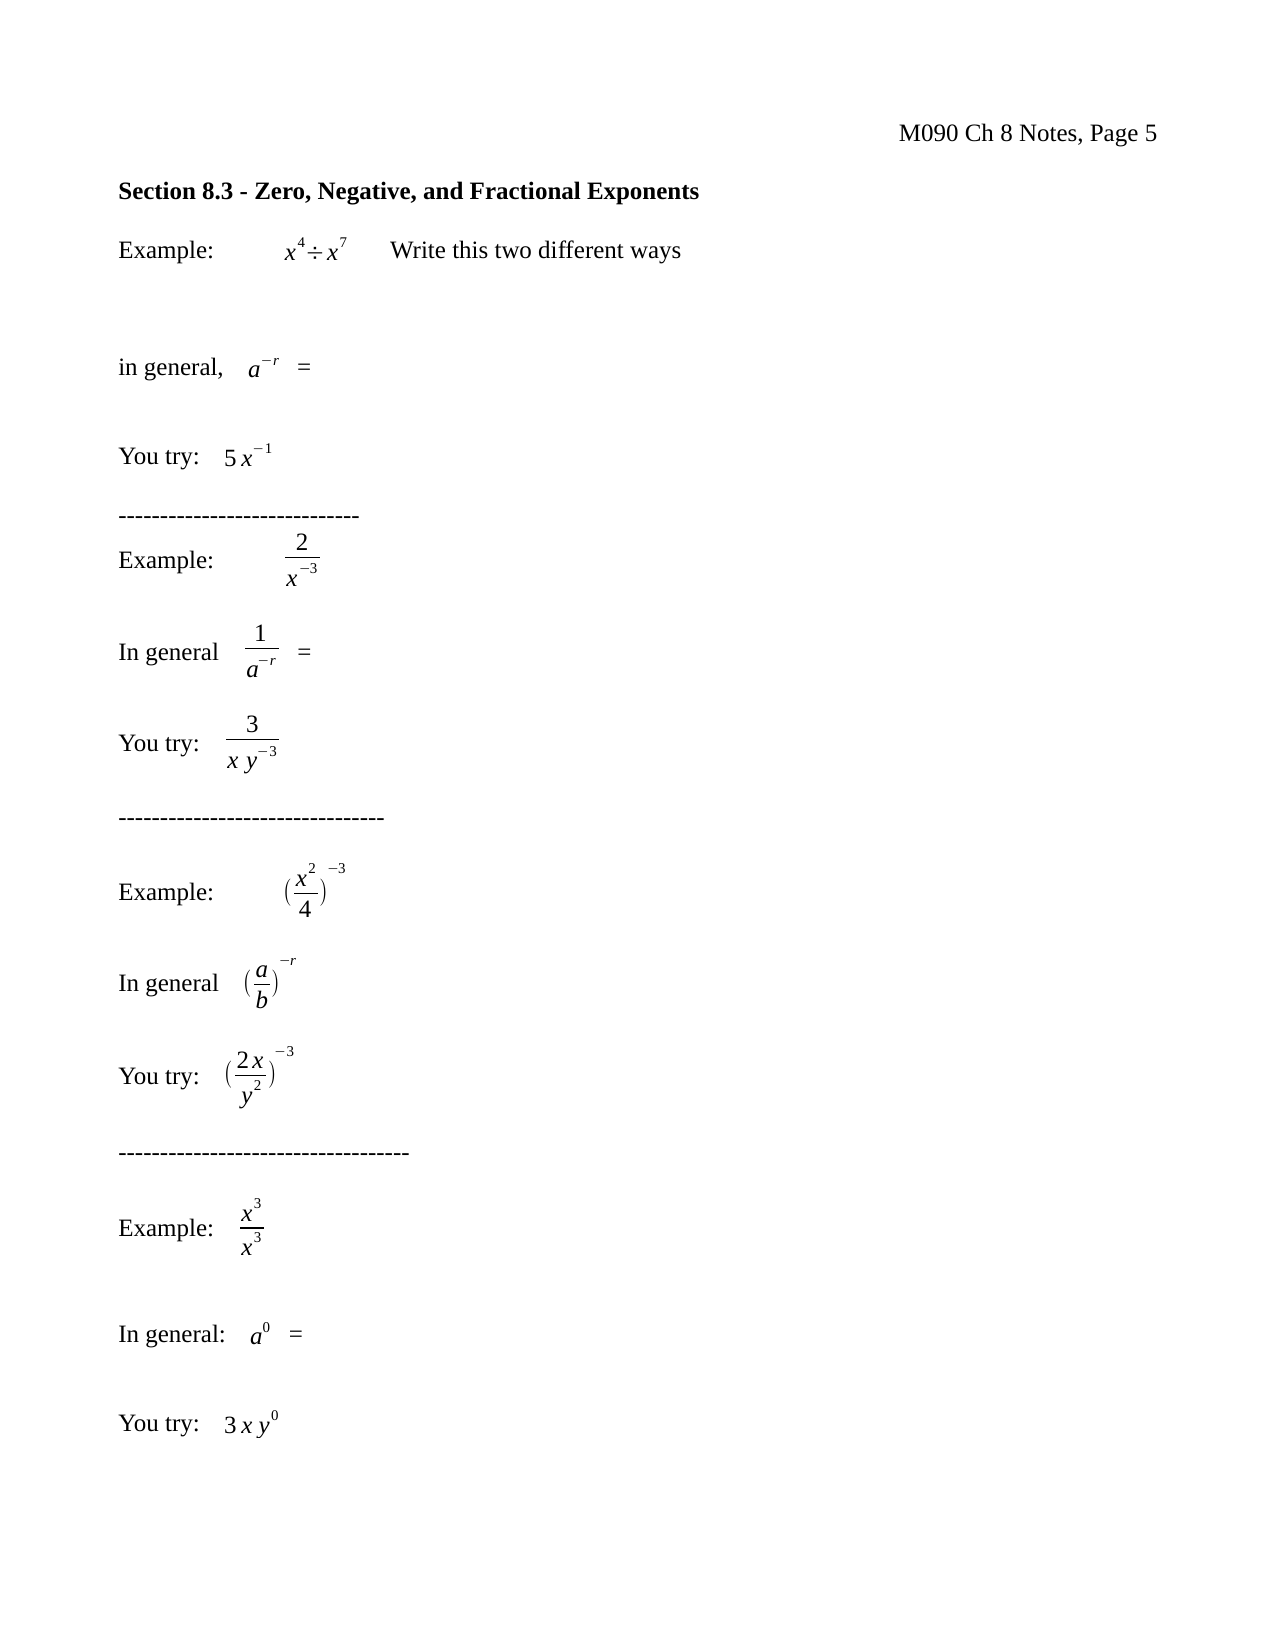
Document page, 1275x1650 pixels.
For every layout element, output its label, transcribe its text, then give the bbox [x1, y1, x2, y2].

text Example: Write this two different ways [118, 234, 1157, 265]
text Example: [118, 860, 1157, 922]
text Section 8.3 - Zero, Negative, and Fractional Exponents [118, 176, 1157, 205]
text ----------------------------------- [118, 1137, 1157, 1166]
text In general [118, 951, 1157, 1013]
text You try: [118, 711, 1157, 773]
text In general = [118, 620, 1157, 682]
text You try: [118, 1407, 1157, 1438]
text You try: [118, 440, 1157, 471]
text You try: [118, 1042, 1157, 1108]
text In general: = [118, 1318, 1157, 1349]
text -------------------------------- [118, 802, 1157, 831]
text Example: [118, 1194, 1157, 1261]
text ----------------------------- [118, 500, 1157, 528]
text Example: [118, 528, 1157, 591]
text in general, = [118, 351, 1157, 382]
